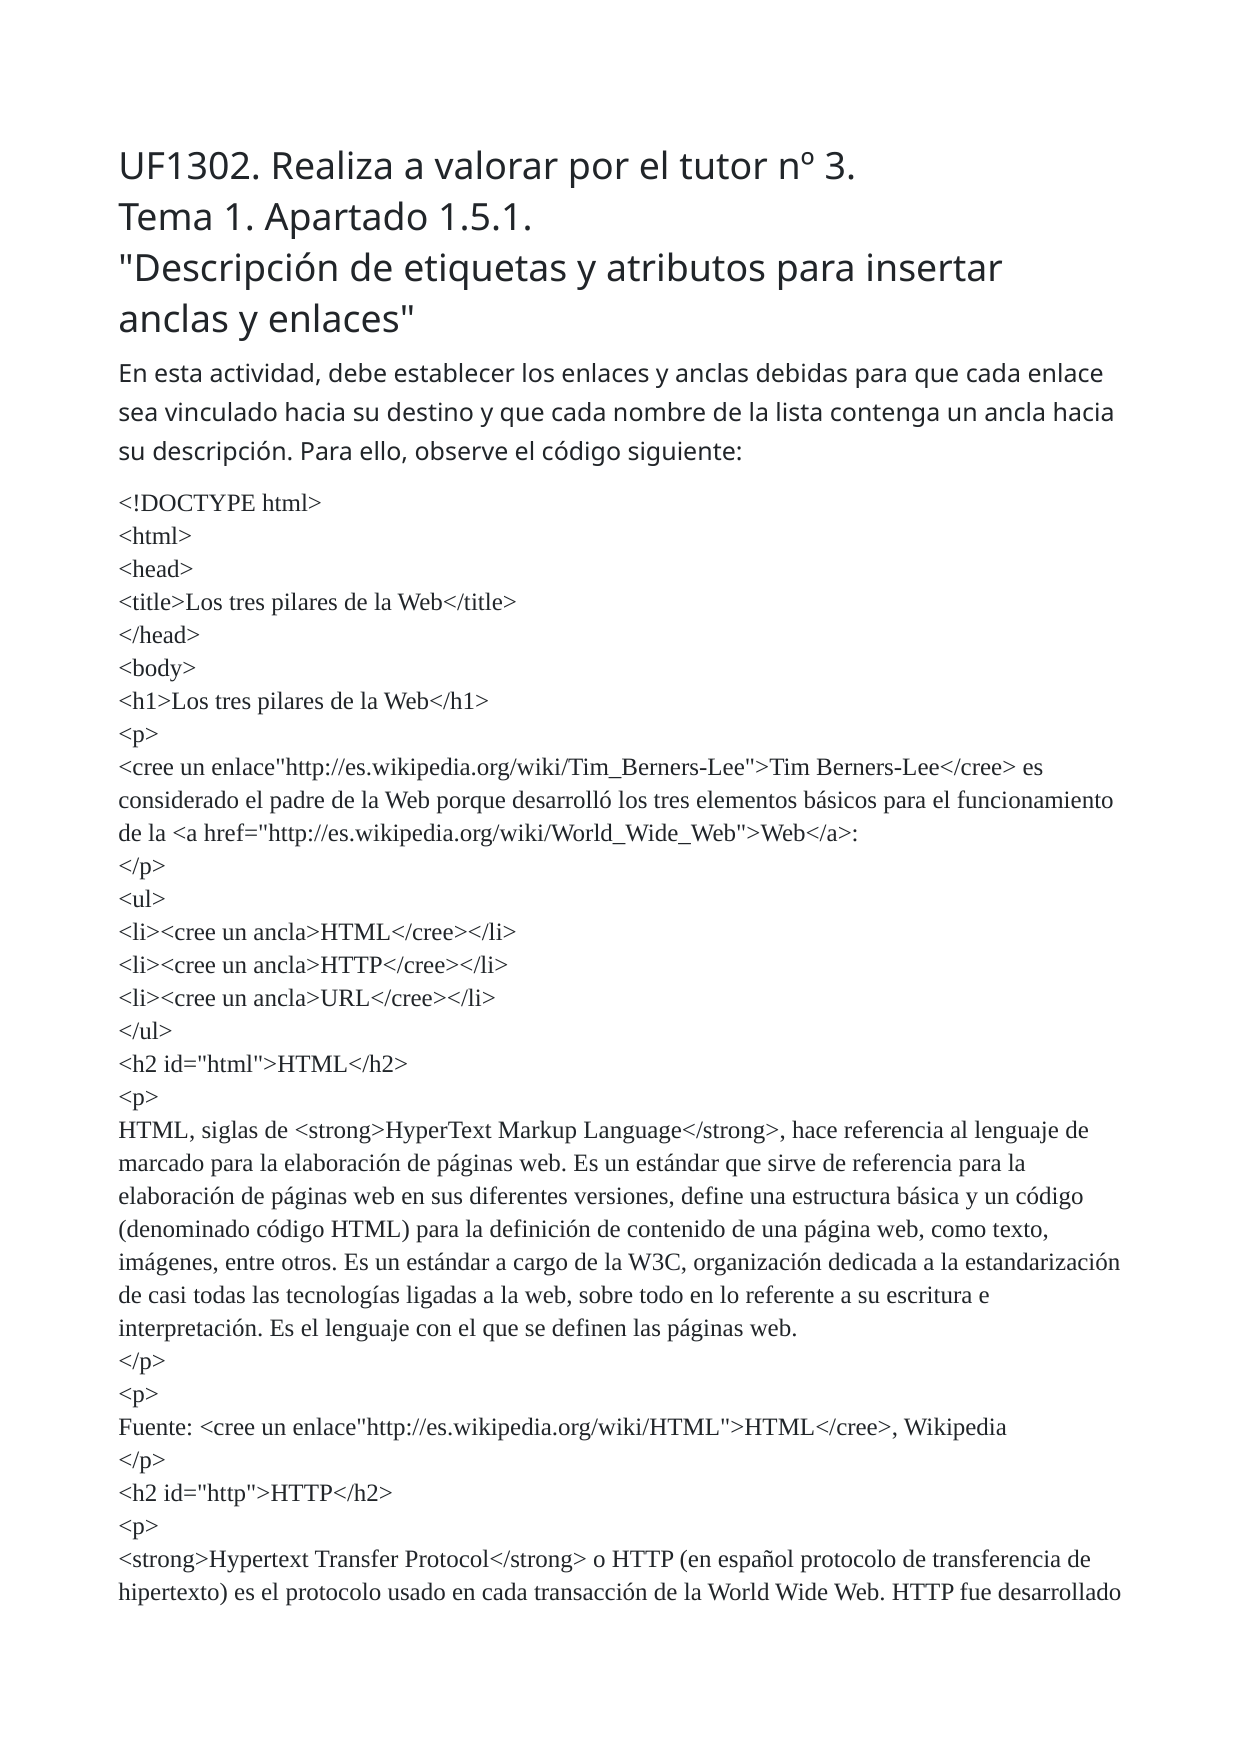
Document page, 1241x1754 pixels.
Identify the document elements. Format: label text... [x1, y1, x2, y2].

text <!DOCTYPE html> <html> <head> <title>Los tres pilares de la Web</title> </head> <body> <h1>Los tres pilares de la Web</h1> <p> <cree un enlace"http://es.wikipedia.org/wiki/Tim_Berners-Lee">Tim Berners-Lee</cree> es considerado el padre de la Web porque desarrolló los tres elementos básicos para el funcionamiento de la <a href="http://es.wikipedia.org/wiki/World_Wide_Web">Web</a>: </p> <ul> <li><cree un ancla>HTML</cree></li> <li><cree un ancla>HTTP</cree></li> <li><cree un ancla>URL</cree></li> </ul> <h2 id="html">HTML</h2> <p> HTML, siglas de <strong>HyperText Markup Language</strong>, hace referencia al lenguaje de marcado para la elaboración de páginas web. Es un estándar que sirve de referencia para la elaboración de páginas web en sus diferentes versiones, define una estructura básica y un código (denominado código HTML) para la definición de contenido de una página web, como texto, imágenes, entre otros. Es un estándar a cargo de la W3C, organización dedicada a la estandarización de casi todas las tecnologías ligadas a la web, sobre todo en lo referente a su escritura e interpretación. Es el lenguaje con el que se definen las páginas web. </p> <p> Fuente: <cree un enlace"http://es.wikipedia.org/wiki/HTML">HTML</cree>, Wikipedia </p> <h2 id="http">HTTP</h2> <p> <strong>Hypertext Transfer Protocol</strong> o HTTP (en español protocolo de transferencia de hipertexto) es el protocolo usado en cada transacción de la World Wide Web. HTTP fue desarrollado [118, 488, 1122, 1606]
subtitle UF1302. Realiza a valorar por el tutor nº 3. Tema 1. Apartado 1.5.1. "Descripción de etiquetas y atributos para insertar anclas y enlaces" [118, 139, 1122, 343]
text En esta actividad, debe establecer los enlaces y anclas debidas para que cada enlace sea vinculado hacia su destino y que cada nombre de la lista contenga un ancla hacia su descripción. Para ello, observe el código siguiente: [118, 356, 1122, 468]
